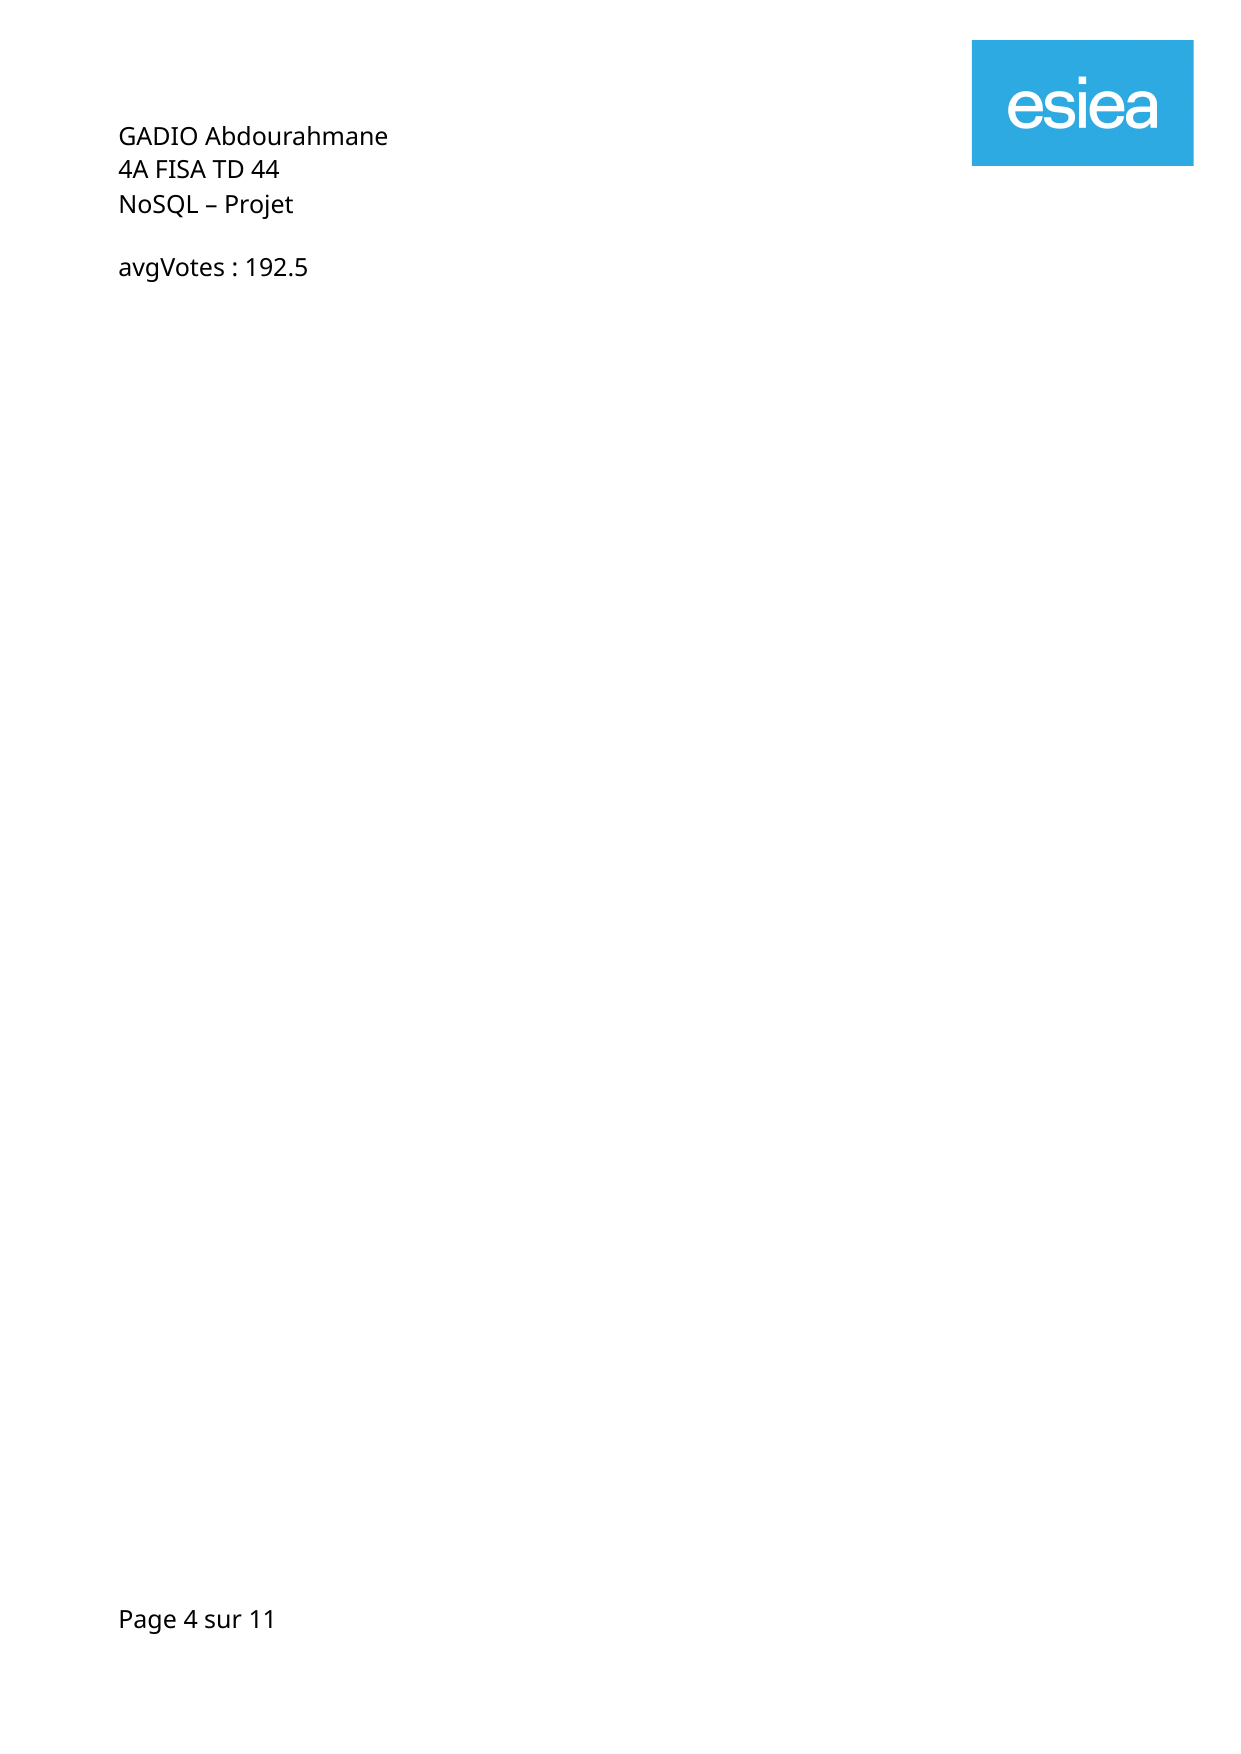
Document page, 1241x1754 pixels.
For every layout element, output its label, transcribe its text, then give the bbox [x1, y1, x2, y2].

picture [971, 40, 1194, 166]
text avgVotes : 192.5 [118, 250, 1122, 284]
